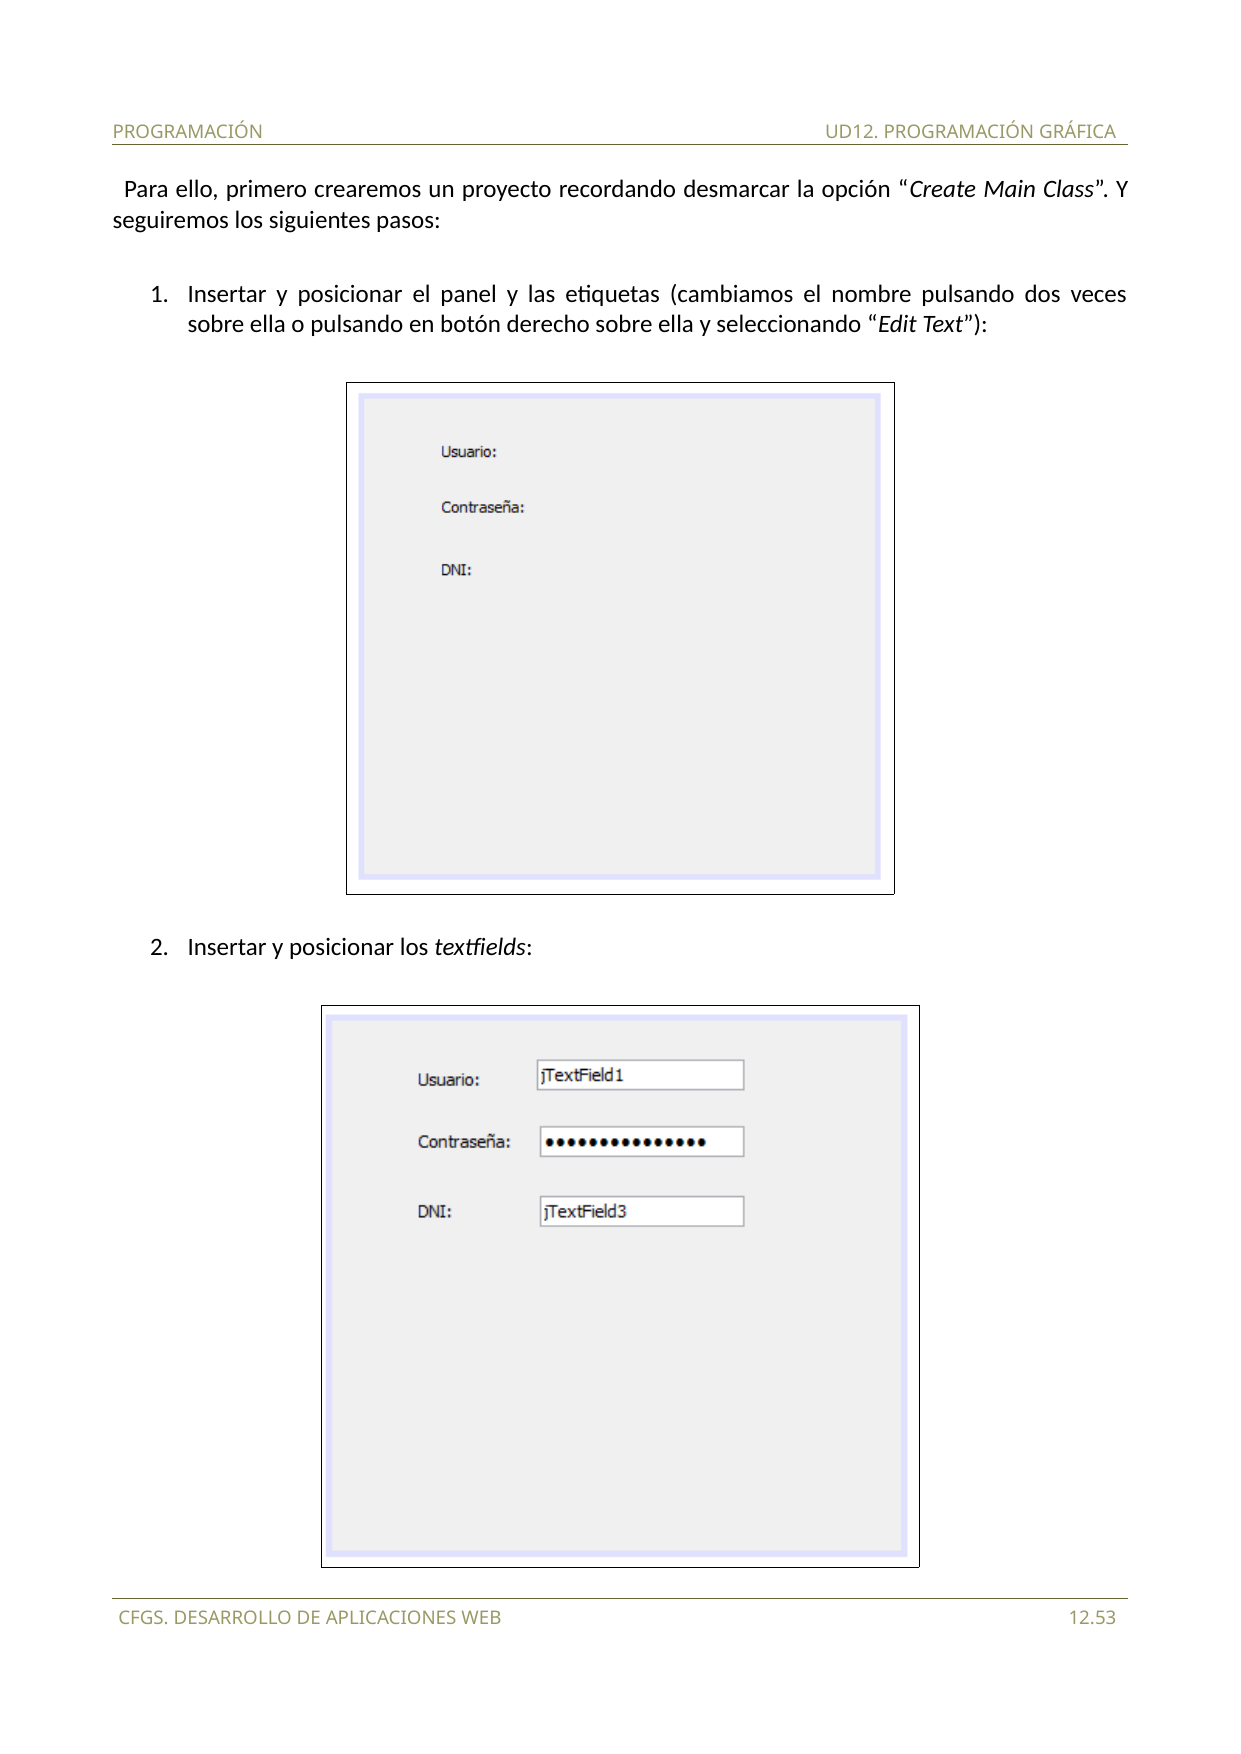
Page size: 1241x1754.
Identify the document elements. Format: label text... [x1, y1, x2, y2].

picture [323, 1007, 917, 1565]
picture [349, 385, 892, 891]
list Insertar y posicionar los textfields: [150, 931, 1128, 961]
list Insertar y posicionar el panel y las etiquetas (cambiamos el nombre pulsando dos veces sobre ella o pulsando en botón derecho sobre ella y seleccionando “Edit Text”): [150, 278, 1128, 339]
text Para ello, primero crearemos un proyecto recordando desmarcar la opción “Create Main Class”. Y seguiremos los siguientes pasos: [112, 173, 1128, 234]
